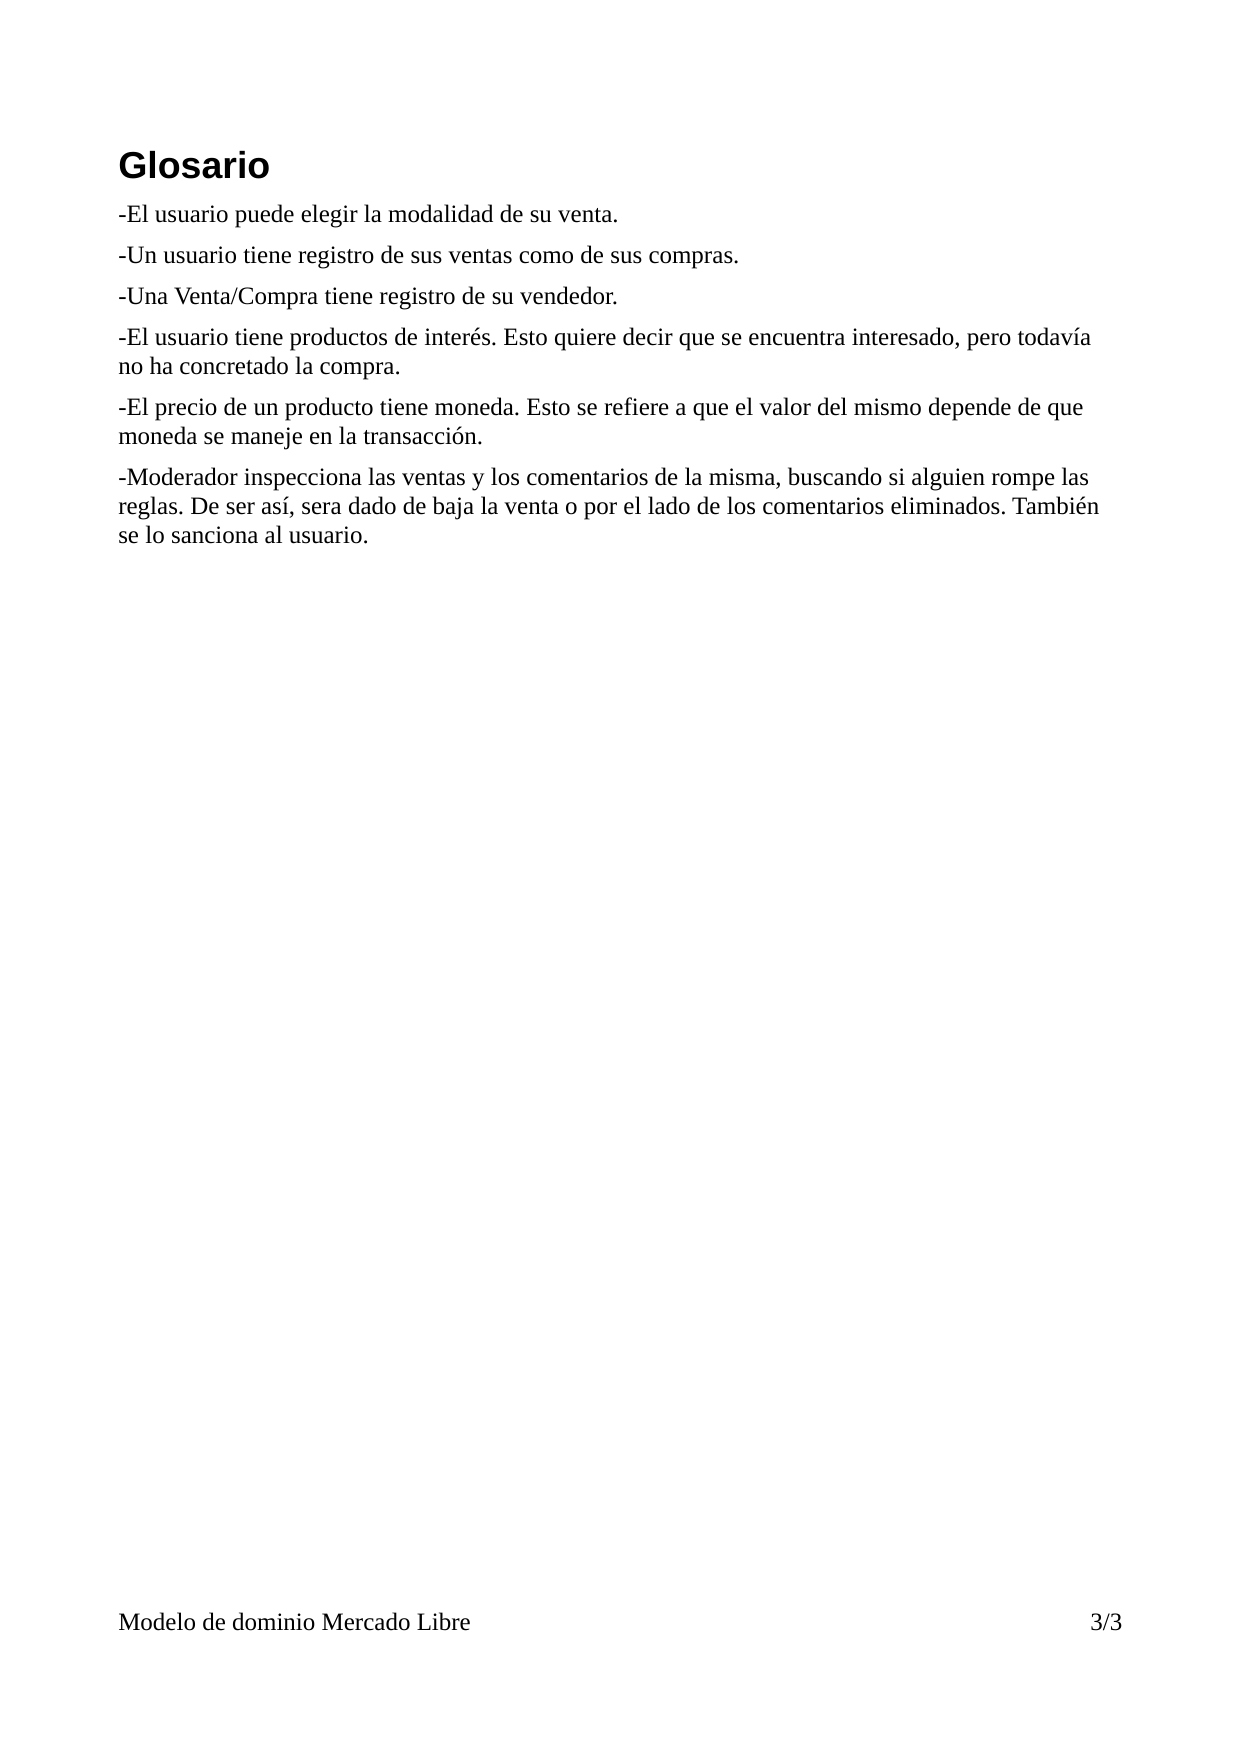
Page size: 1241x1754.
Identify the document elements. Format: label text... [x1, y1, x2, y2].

text -El usuario puede elegir la modalidad de su venta. [118, 199, 1122, 227]
title Glosario [118, 143, 1122, 186]
text -El precio de un producto tiene moneda. Esto se refiere a que el valor del mismo depende de que moneda se maneje en la transacción. [118, 392, 1122, 450]
text -Moderador inspecciona las ventas y los comentarios de la misma, buscando si alguien rompe las reglas. De ser así, sera dado de baja la venta o por el lado de los comentarios eliminados. También se lo sanciona al usuario. [118, 462, 1122, 549]
text -Un usuario tiene registro de sus ventas como de sus compras. [118, 240, 1122, 269]
text -Una Venta/Compra tiene registro de su vendedor. [118, 281, 1122, 310]
text -El usuario tiene productos de interés. Esto quiere decir que se encuentra interesado, pero todavía no ha concretado la compra. [118, 322, 1122, 380]
